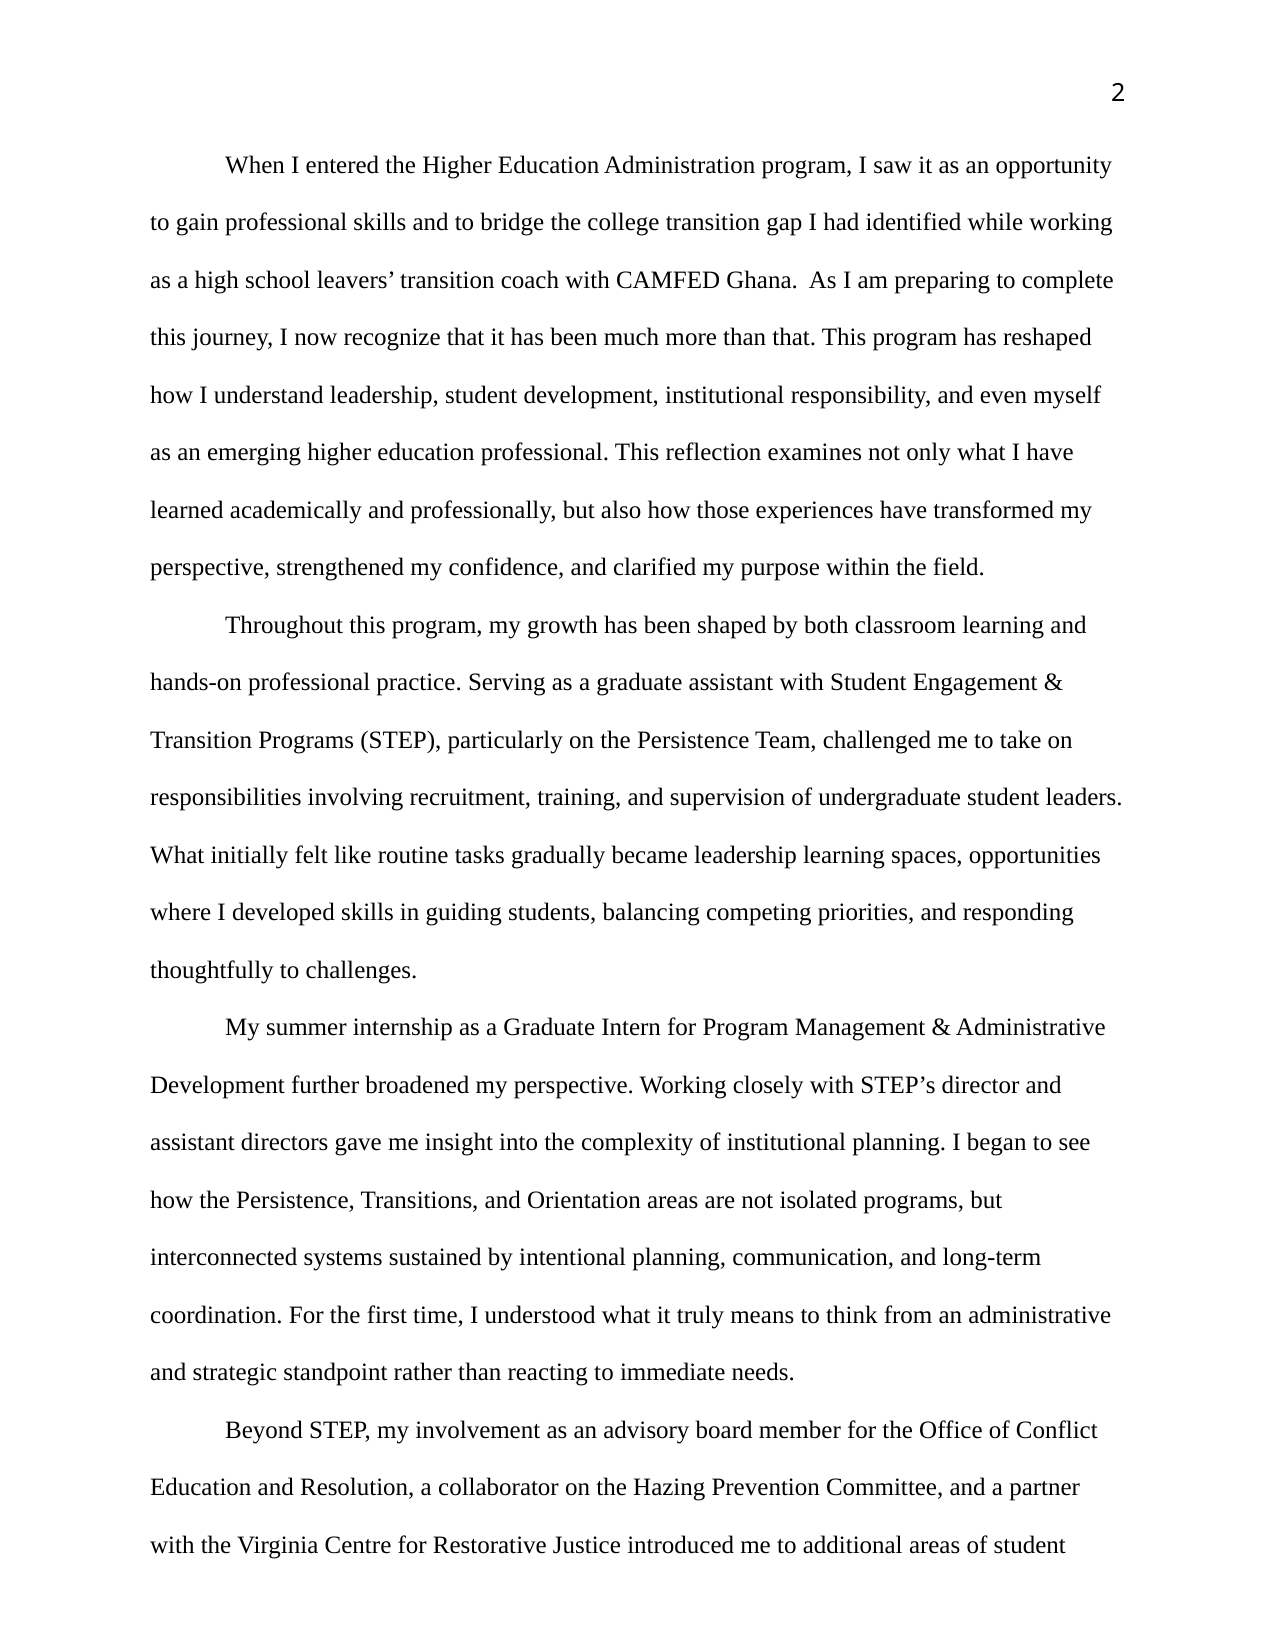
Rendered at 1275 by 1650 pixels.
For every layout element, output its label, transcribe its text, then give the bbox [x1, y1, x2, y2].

text My summer internship as a Graduate Intern for Program Management & Administrative Development further broadened my perspective. Working closely with STEP’s director and assistant directors gave me insight into the complexity of institutional planning. I began to see how the Persistence, Transitions, and Orientation areas are not isolated programs, but interconnected systems sustained by intentional planning, communication, and long-term coordination. For the first time, I understood what it truly means to think from an administrative and strategic standpoint rather than reacting to immediate needs. [150, 1012, 1125, 1386]
text Throughout this program, my growth has been shaped by both classroom learning and hands-on professional practice. Serving as a graduate assistant with Student Engagement & Transition Programs (STEP), particularly on the Persistence Team, challenged me to take on responsibilities involving recruitment, training, and supervision of undergraduate student leaders. What initially felt like routine tasks gradually became leadership learning spaces, opportunities where I developed skills in guiding students, balancing competing priorities, and responding thoughtfully to challenges. [150, 610, 1125, 984]
text When I entered the Higher Education Administration program, I saw it as an opportunity to gain professional skills and to bridge the college transition gap I had identified while working as a high school leavers’ transition coach with CAMFED Ghana. As I am preparing to complete this journey, I now recognize that it has been much more than that. This program has reshaped how I understand leadership, student development, institutional responsibility, and even myself as an emerging higher education professional. This reflection examines not only what I have learned academically and professionally, but also how those experiences have transformed my perspective, strengthened my confidence, and clarified my purpose within the field. [150, 150, 1125, 581]
text Beyond STEP, my involvement as an advisory board member for the Office of Conflict Education and Resolution, a collaborator on the Hazing Prevention Committee, and a partner with the Virginia Centre for Restorative Justice introduced me to additional areas of student [150, 1415, 1125, 1559]
